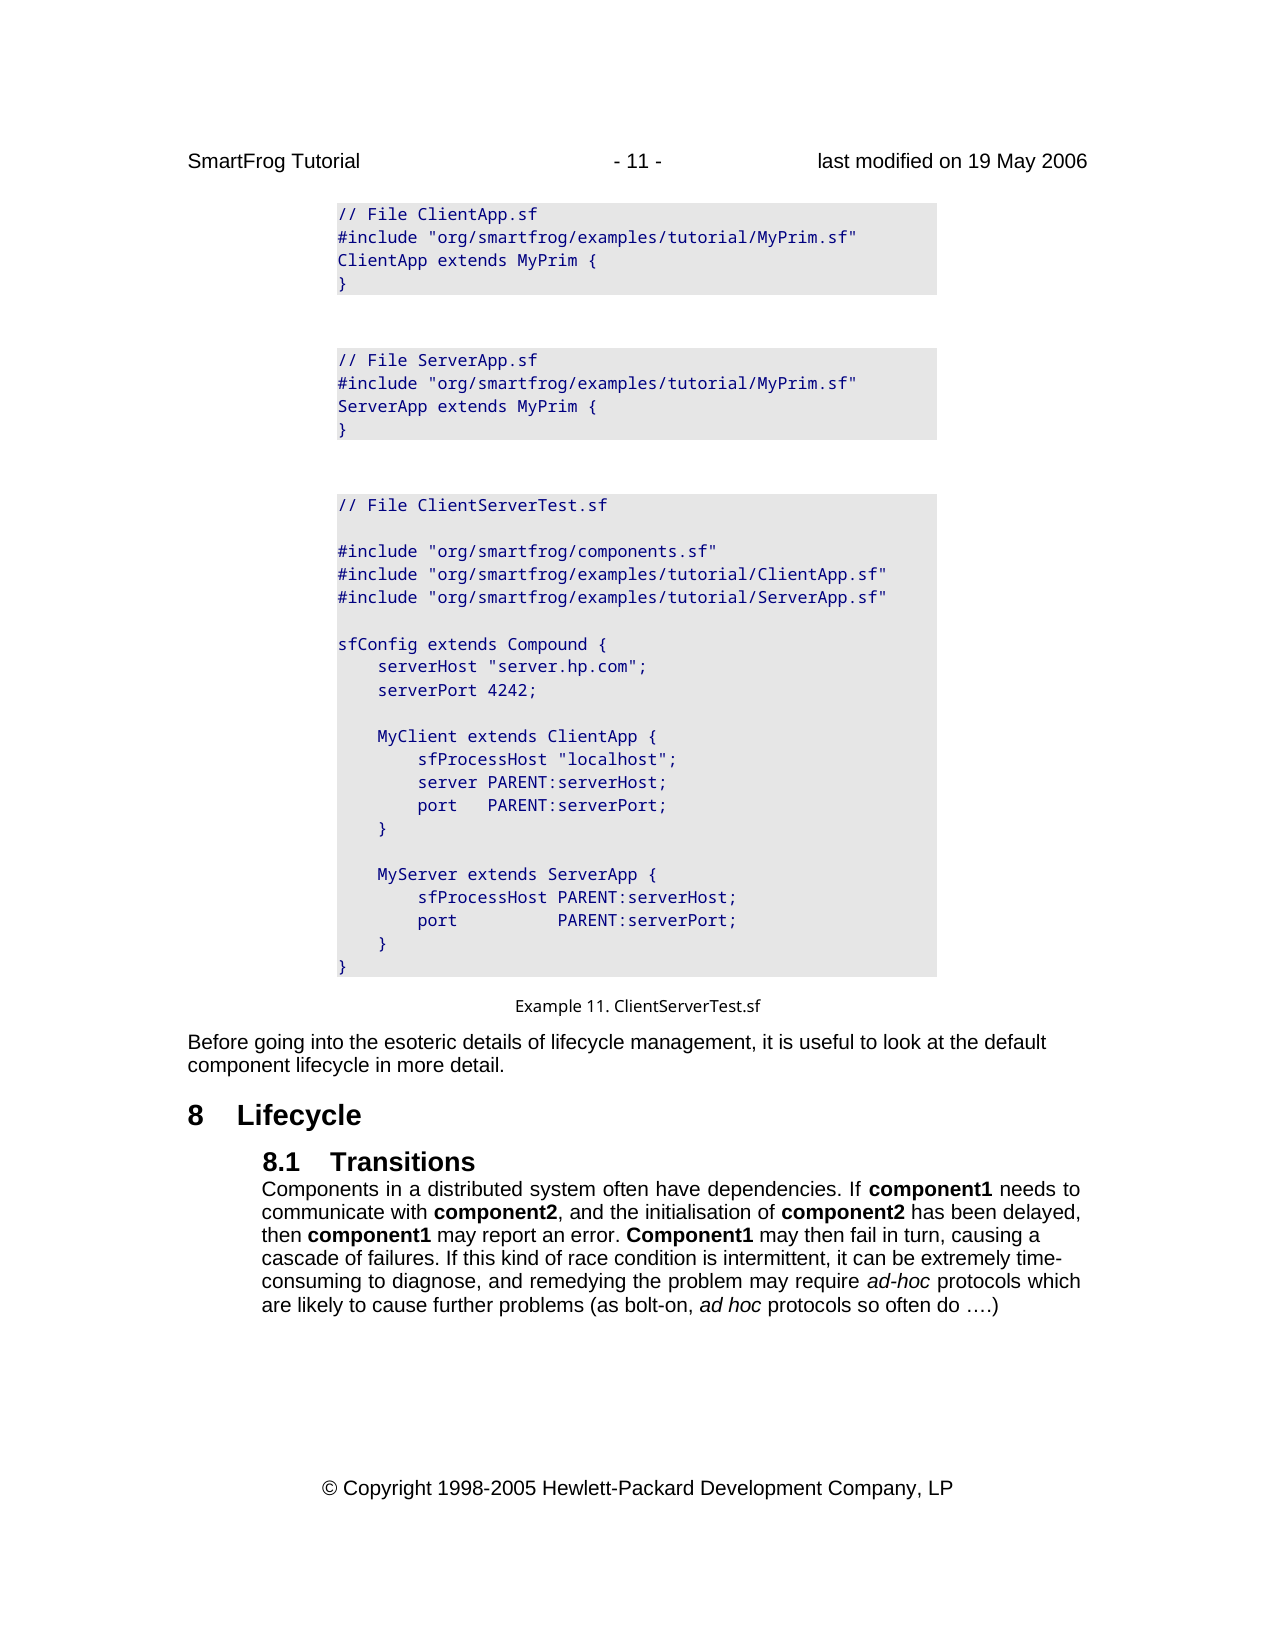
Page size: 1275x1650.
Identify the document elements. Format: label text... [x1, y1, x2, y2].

text } [337, 417, 937, 440]
text ServerApp extends MyPrim { [337, 394, 937, 417]
text #include "org/smartfrog/components.sf" [337, 540, 937, 563]
text Before going into the esoteric details of lifecycle management, it is useful to look at the default component lifecycle in more detail. [187, 1030, 1087, 1077]
subtitle Transitions [187, 1147, 1087, 1177]
text // File ClientApp.sf [337, 203, 937, 226]
text // File ClientServerTest.sf [337, 494, 937, 517]
text MyServer extends ServerApp { [337, 862, 937, 885]
text } [337, 931, 937, 954]
text } [337, 272, 937, 295]
text serverHost "server.hp.com"; [337, 655, 937, 678]
text ClientApp extends MyPrim { [337, 249, 937, 272]
text // File ServerApp.sf [337, 348, 937, 371]
text server PARENT:serverHost; [337, 770, 937, 793]
text serverPort 4242; [337, 678, 937, 701]
text #include "org/smartfrog/examples/tutorial/ClientApp.sf" [337, 563, 937, 586]
text #include "org/smartfrog/examples/tutorial/MyPrim.sf" [337, 371, 937, 394]
text MyClient extends ClientApp { [337, 724, 937, 747]
text } [337, 954, 937, 977]
text sfConfig extends Compound { [337, 632, 937, 655]
text sfProcessHost "localhost"; [337, 747, 937, 770]
text port PARENT:serverPort; [337, 793, 937, 816]
text sfProcessHost PARENT:serverHost; [337, 885, 937, 908]
text } [337, 816, 937, 839]
subtitle Lifecycle [187, 1099, 1087, 1132]
text Example 11. ClientServerTest.sf [187, 995, 1087, 1018]
text Components in a distributed system often have dependencies. If component1 needs to communicate with component2, and the initialisation of component2 has been delayed, then component1 may report an error. Component1 may then fail in turn, causing a cascade of failures. If this kind of race condition is intermittent, it can be extremely time- consuming to diagnose, and remedying the problem may require ad-hoc protocols which are likely to cause further problems (as bolt-on, ad hoc protocols so often do ….) [187, 1177, 1087, 1317]
text #include "org/smartfrog/examples/tutorial/ServerApp.sf" [337, 586, 937, 609]
text #include "org/smartfrog/examples/tutorial/MyPrim.sf" [337, 226, 937, 249]
text port PARENT:serverPort; [337, 908, 937, 931]
